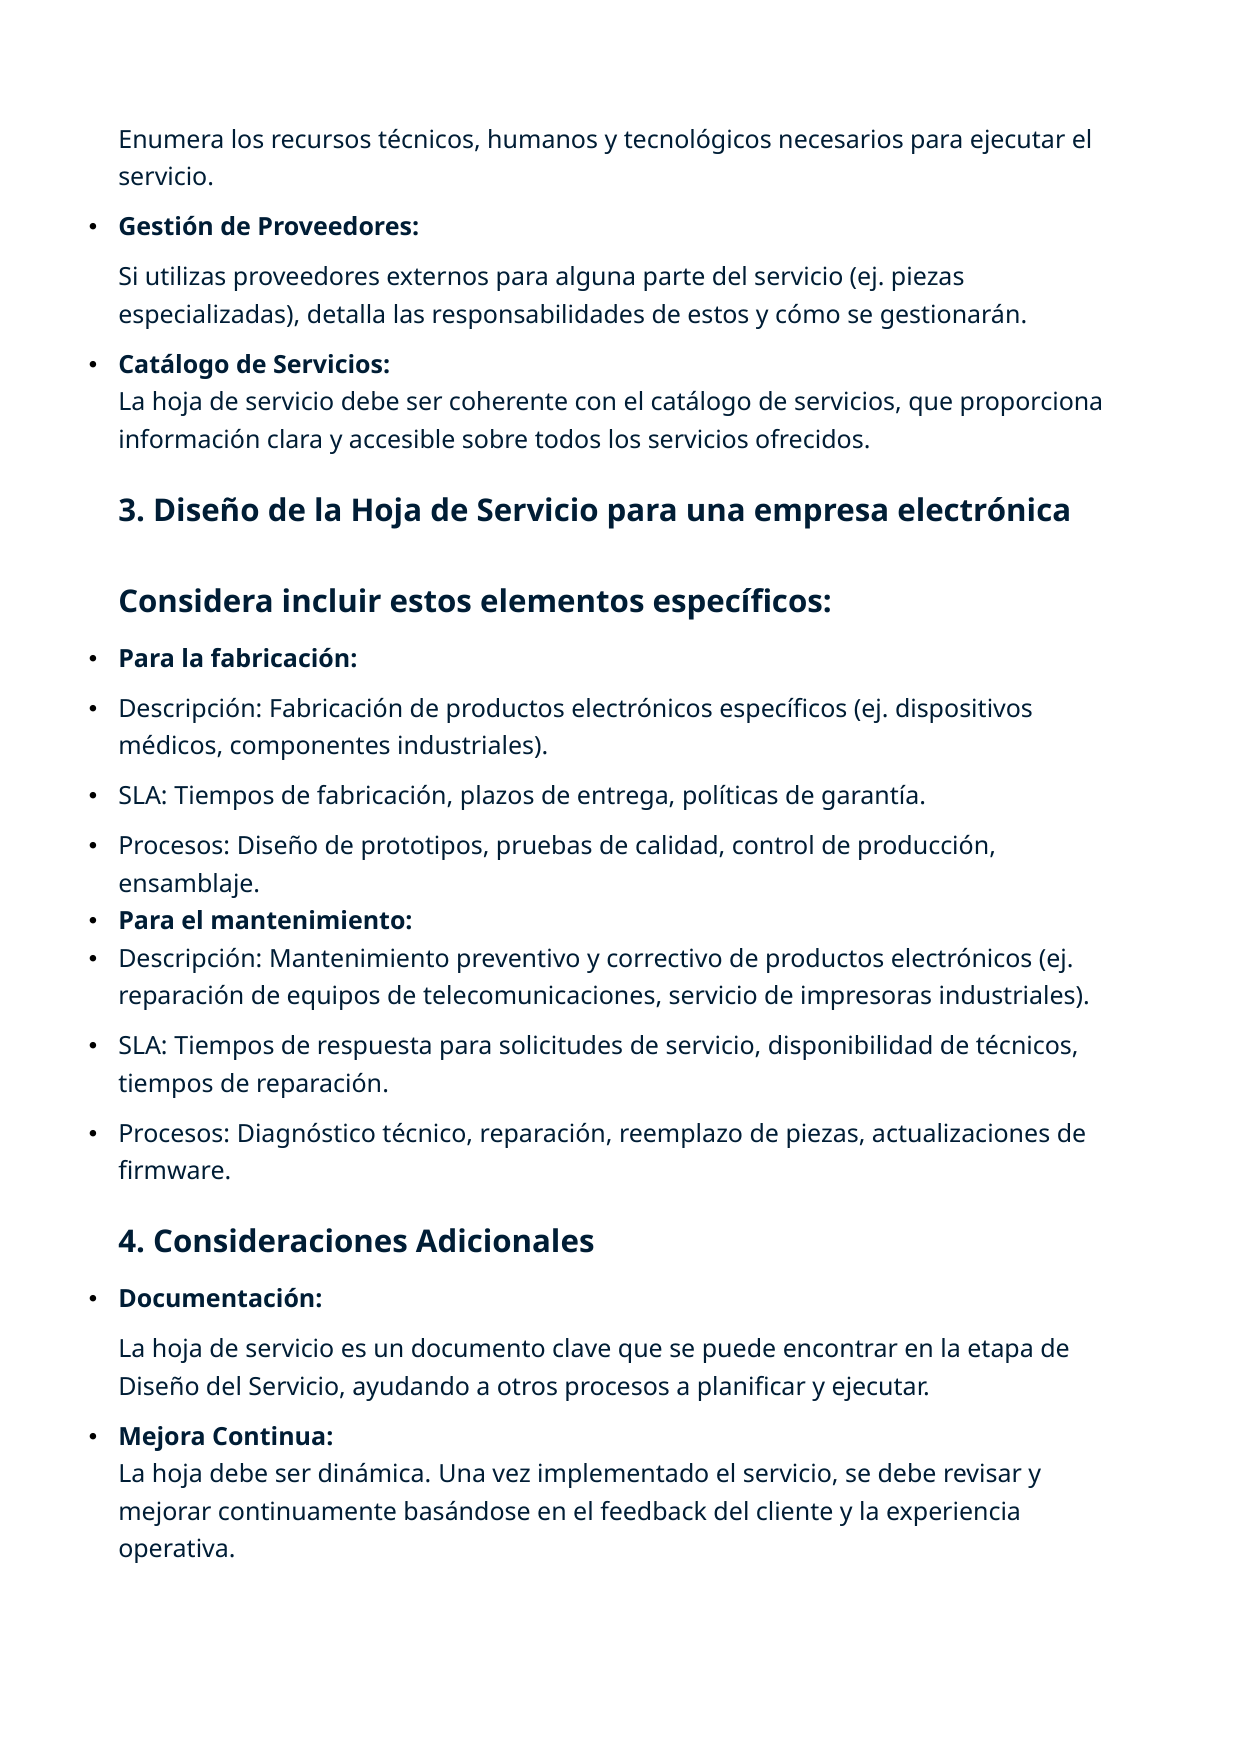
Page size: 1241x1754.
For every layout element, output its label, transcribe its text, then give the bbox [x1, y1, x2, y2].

list Si utilizas proveedores externos para alguna parte del servicio (ej. piezas especializadas), detalla las responsabilidades de estos y cómo se gestionarán. [118, 256, 1122, 331]
text 4. Consideraciones Adicionales [118, 1218, 1122, 1262]
list La hoja de servicio debe ser coherente con el catálogo de servicios, que proporciona información clara y accesible sobre todos los servicios ofrecidos. [118, 381, 1122, 456]
list Documentación: [118, 1277, 1122, 1315]
list Para la fabricación: [118, 637, 1122, 674]
list Para el mantenimiento: [118, 899, 1122, 937]
list La hoja de servicio es un documento clave que se puede encontrar en la etapa de Diseño del Servicio, ayudando a otros procesos a planificar y ejecutar. [118, 1327, 1122, 1402]
list Descripción: Fabricación de productos electrónicos específicos (ej. dispositivos médicos, componentes industriales). [118, 687, 1122, 762]
list Catálogo de Servicios: [118, 343, 1122, 381]
text Considera incluir estos elementos específicos: [118, 577, 1122, 621]
text 3. Diseño de la Hoja de Servicio para una empresa electrónica [118, 487, 1122, 531]
list Procesos: Diseño de prototipos, pruebas de calidad, control de producción, ensamblaje. [118, 824, 1122, 899]
list Enumera los recursos técnicos, humanos y tecnológicos necesarios para ejecutar el servicio. [118, 118, 1122, 193]
list La hoja debe ser dinámica. Una vez implementado el servicio, se debe revisar y mejorar continuamente basándose en el feedback del cliente y la experiencia operativa. [118, 1452, 1122, 1565]
list Descripción: Mantenimiento preventivo y correctivo de productos electrónicos (ej. reparación de equipos de telecomunicaciones, servicio de impresoras industriales). [118, 937, 1122, 1012]
list SLA: Tiempos de respuesta para solicitudes de servicio, disponibilidad de técnicos, tiempos de reparación. [118, 1024, 1122, 1099]
list Mejora Continua: [118, 1415, 1122, 1452]
list Gestión de Proveedores: [118, 206, 1122, 243]
list Procesos: Diagnóstico técnico, reparación, reemplazo de piezas, actualizaciones de firmware. [118, 1112, 1122, 1187]
list SLA: Tiempos de fabricación, plazos de entrega, políticas de garantía. [118, 774, 1122, 812]
